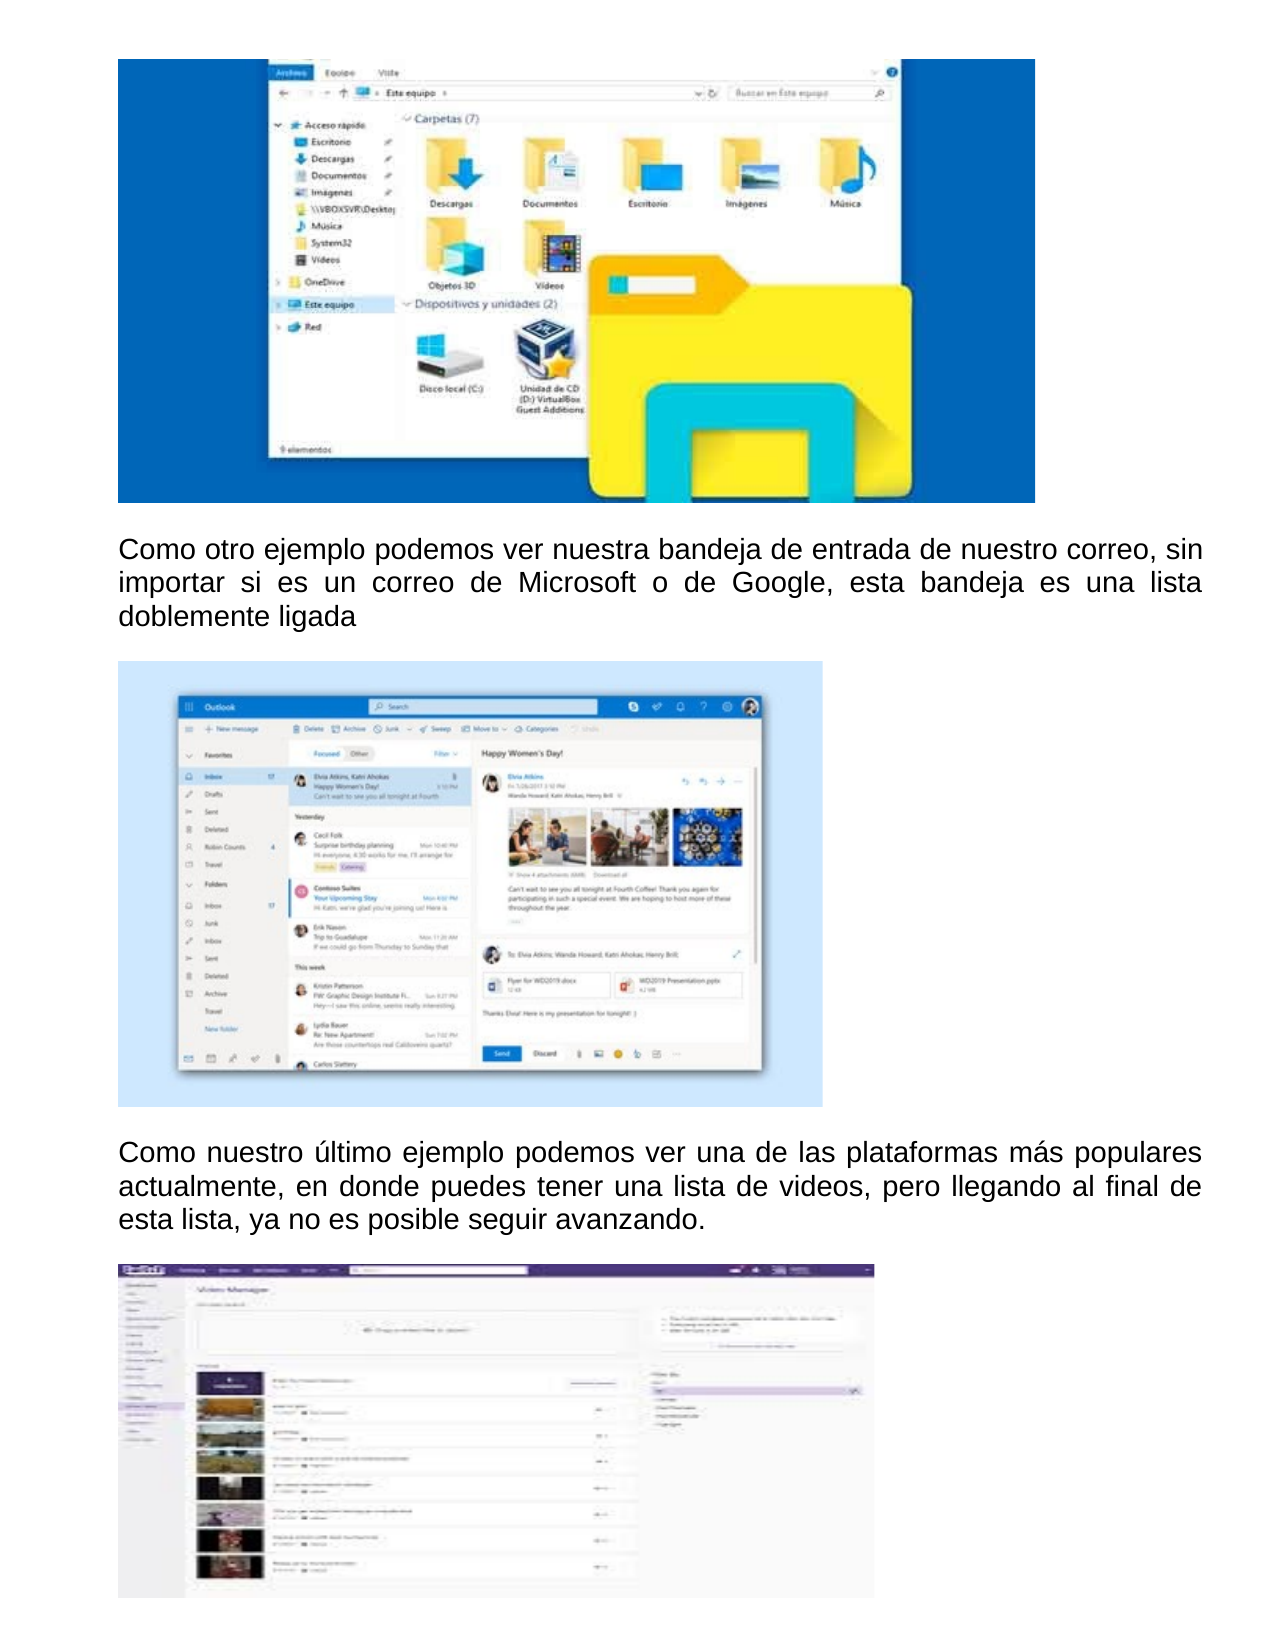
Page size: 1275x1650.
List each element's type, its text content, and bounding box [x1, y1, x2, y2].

text Como otro ejemplo podemos ver nuestra bandeja de entrada de nuestro correo, sin importar si es un correo de Microsoft o de Google, esta bandeja es una lista doblemente ligada [118, 532, 1205, 632]
text Como nuestro último ejemplo podemos ver una de las plataformas más populares actualmente, en donde puedes tener una lista de videos, pero llegando al final de esta lista, ya no es posible seguir avanzando. [118, 1135, 1205, 1236]
